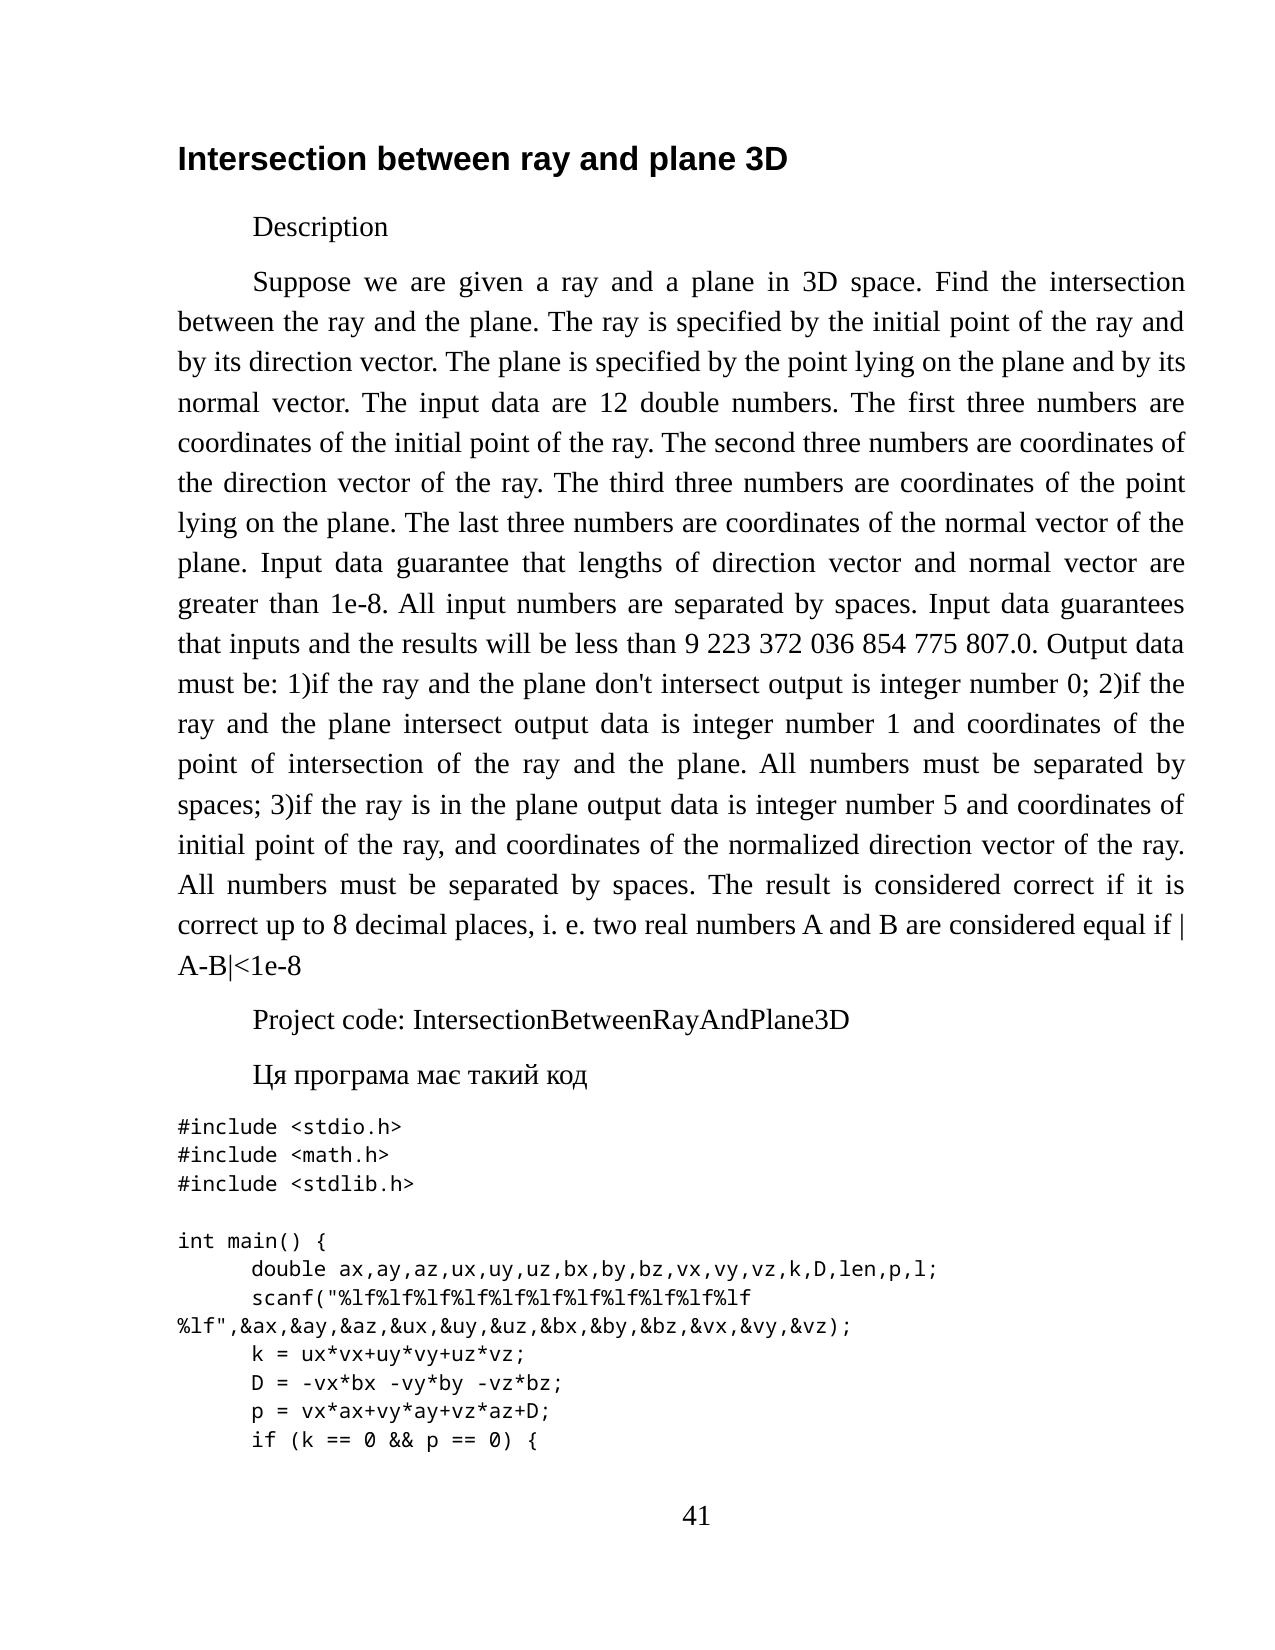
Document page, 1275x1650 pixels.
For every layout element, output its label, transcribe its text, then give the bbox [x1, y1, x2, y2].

text Project code: IntersectionBetweenRayAndPlane3D [177, 1002, 1186, 1036]
text int main() { [177, 1226, 1186, 1254]
text p = vx*ax+vy*ay+vz*az+D; [177, 1396, 1186, 1425]
text Description [177, 209, 1186, 243]
text double ax,ay,az,ux,uy,uz,bx,by,bz,vx,vy,vz,k,D,len,p,l; [177, 1254, 1186, 1283]
text scanf("%lf%lf%lf%lf%lf%lf%lf%lf%lf%lf%lf%lf",&ax,&ay,&az,&ux,&uy,&uz,&bx,&by,&bz,&vx,&vy,&vz); [177, 1283, 1186, 1339]
text #include <stdlib.h> [177, 1169, 1186, 1197]
text #include <math.h> [177, 1141, 1186, 1169]
subtitle Intersection between ray and plane 3D [177, 139, 1186, 178]
text Ця програма має такий код [177, 1057, 1186, 1091]
text Suppose we are given a ray and a plane in 3D space. Find the intersection between the ray and the plane. The ray is specified by the initial point of the ray and by its direction vector. The plane is specified by the point lying on the plane and by its normal vector. The input data are 12 double numbers. The first three numbers are coordinates of the initial point of the ray. The second three numbers are coordinates of the direction vector of the ray. The third three numbers are coordinates of the point lying on the plane. The last three numbers are coordinates of the normal vector of the plane. Input data guarantee that lengths of direction vector and normal vector are greater than 1e-8. All input numbers are separated by spaces. Input data guarantees that inputs and the results will be less than 9 223 372 036 854 775 807.0. Output data must be: 1)if the ray and the plane don't intersect output is integer number 0; 2)if the ray and the plane intersect output data is integer number 1 and coordinates of the point of intersection of the ray and the plane. All numbers must be separated by spaces; 3)if the ray is in the plane output data is integer number 5 and coordinates of initial point of the ray, and coordinates of the normalized direction vector of the ray. All numbers must be separated by spaces. The result is considered correct if it is correct up to 8 decimal places, i. e. two real numbers A and B are considered equal if |A-B|<1e-8 [177, 264, 1186, 981]
text if (k == 0 && p == 0) { [177, 1425, 1186, 1453]
text #include <stdio.h> [177, 1112, 1186, 1141]
text D = -vx*bx -vy*by -vz*bz; [177, 1368, 1186, 1396]
text k = ux*vx+uy*vy+uz*vz; [177, 1339, 1186, 1368]
